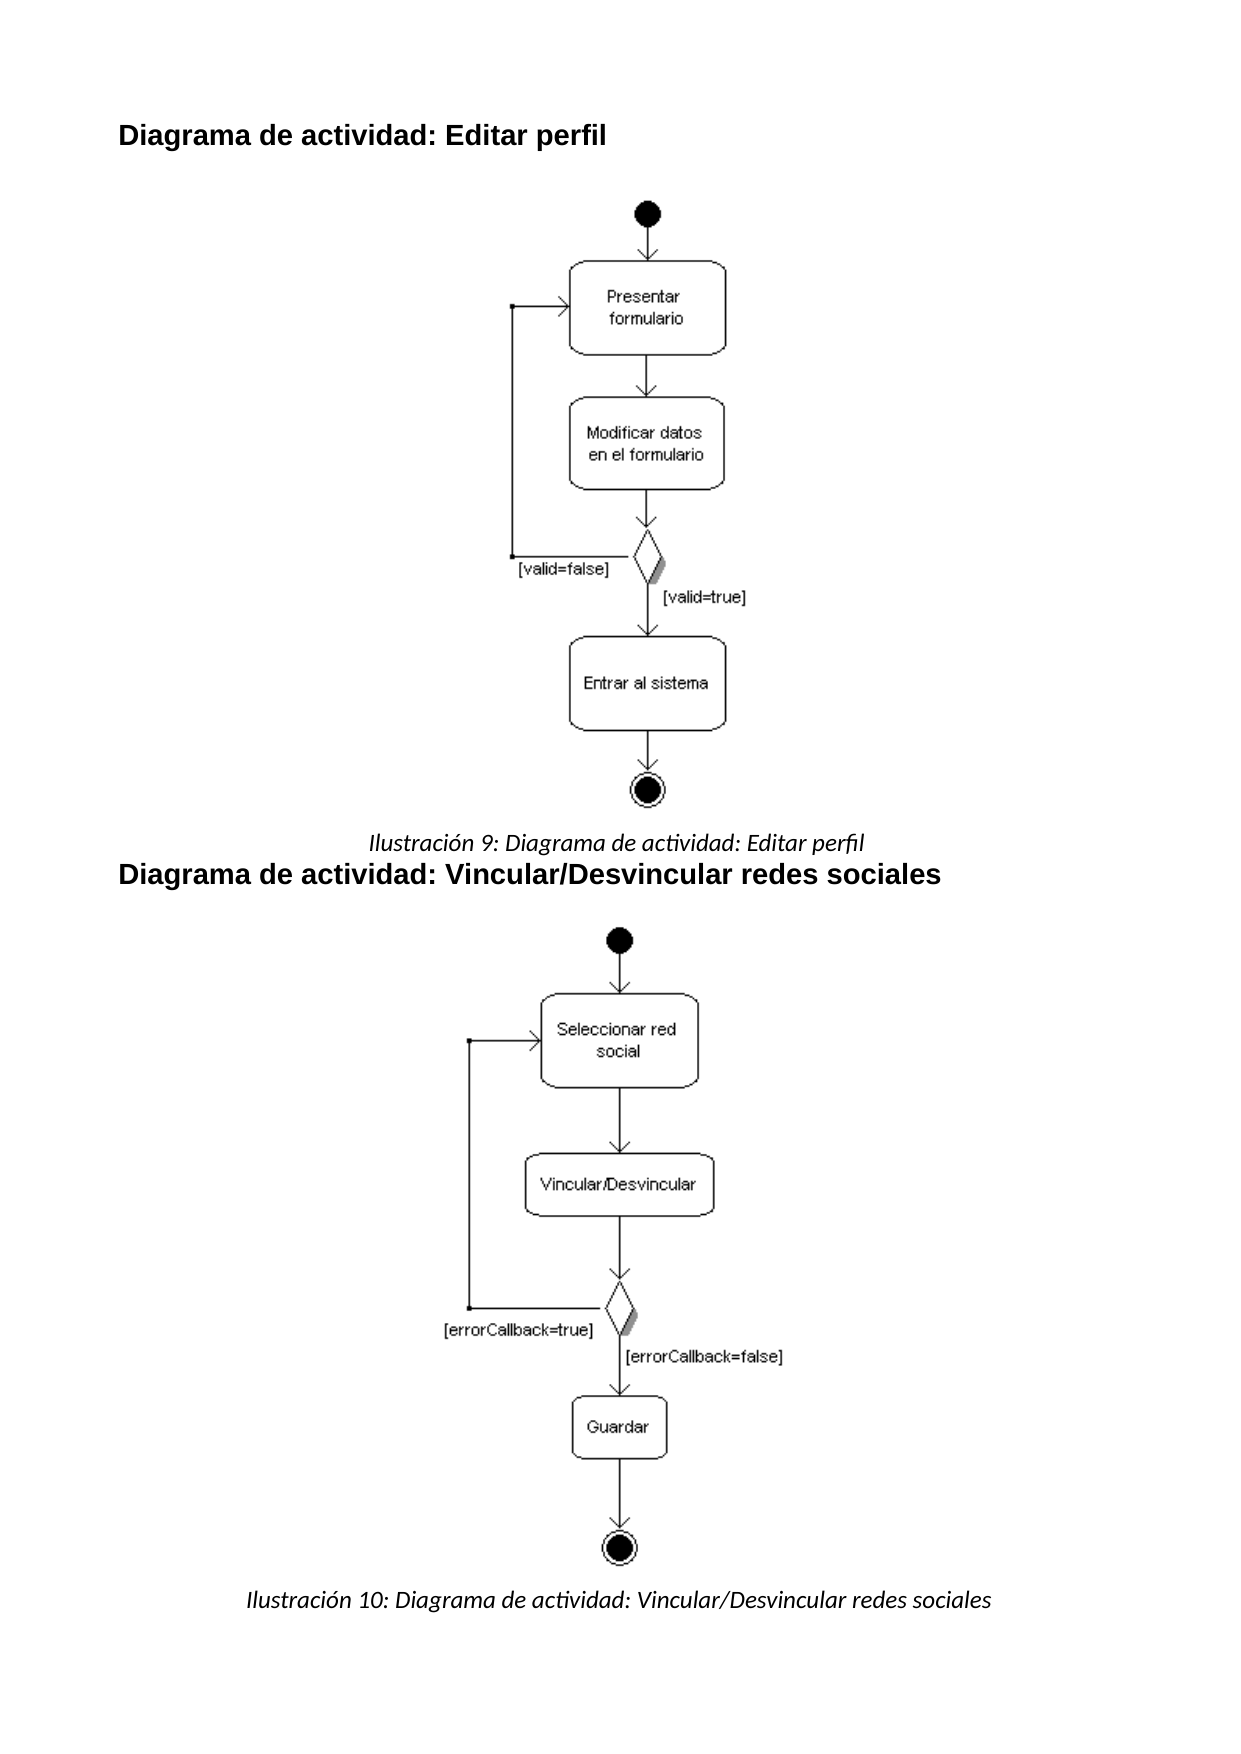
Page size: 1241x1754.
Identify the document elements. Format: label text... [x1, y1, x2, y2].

text Ilustración 9: Diagrama de actividad: Editar perfil [368, 177, 872, 857]
subtitle Diagrama de actividad: Vincular/Desvincular redes sociales [118, 189, 1122, 891]
text Ilustración 10: Diagrama de actividad: Vincular/Desvincular redes sociales [242, 916, 998, 1615]
picture [476, 176, 764, 827]
picture [428, 916, 812, 1585]
subtitle [368, 164, 872, 177]
subtitle Diagrama de actividad: Editar perfil [118, 118, 1122, 152]
